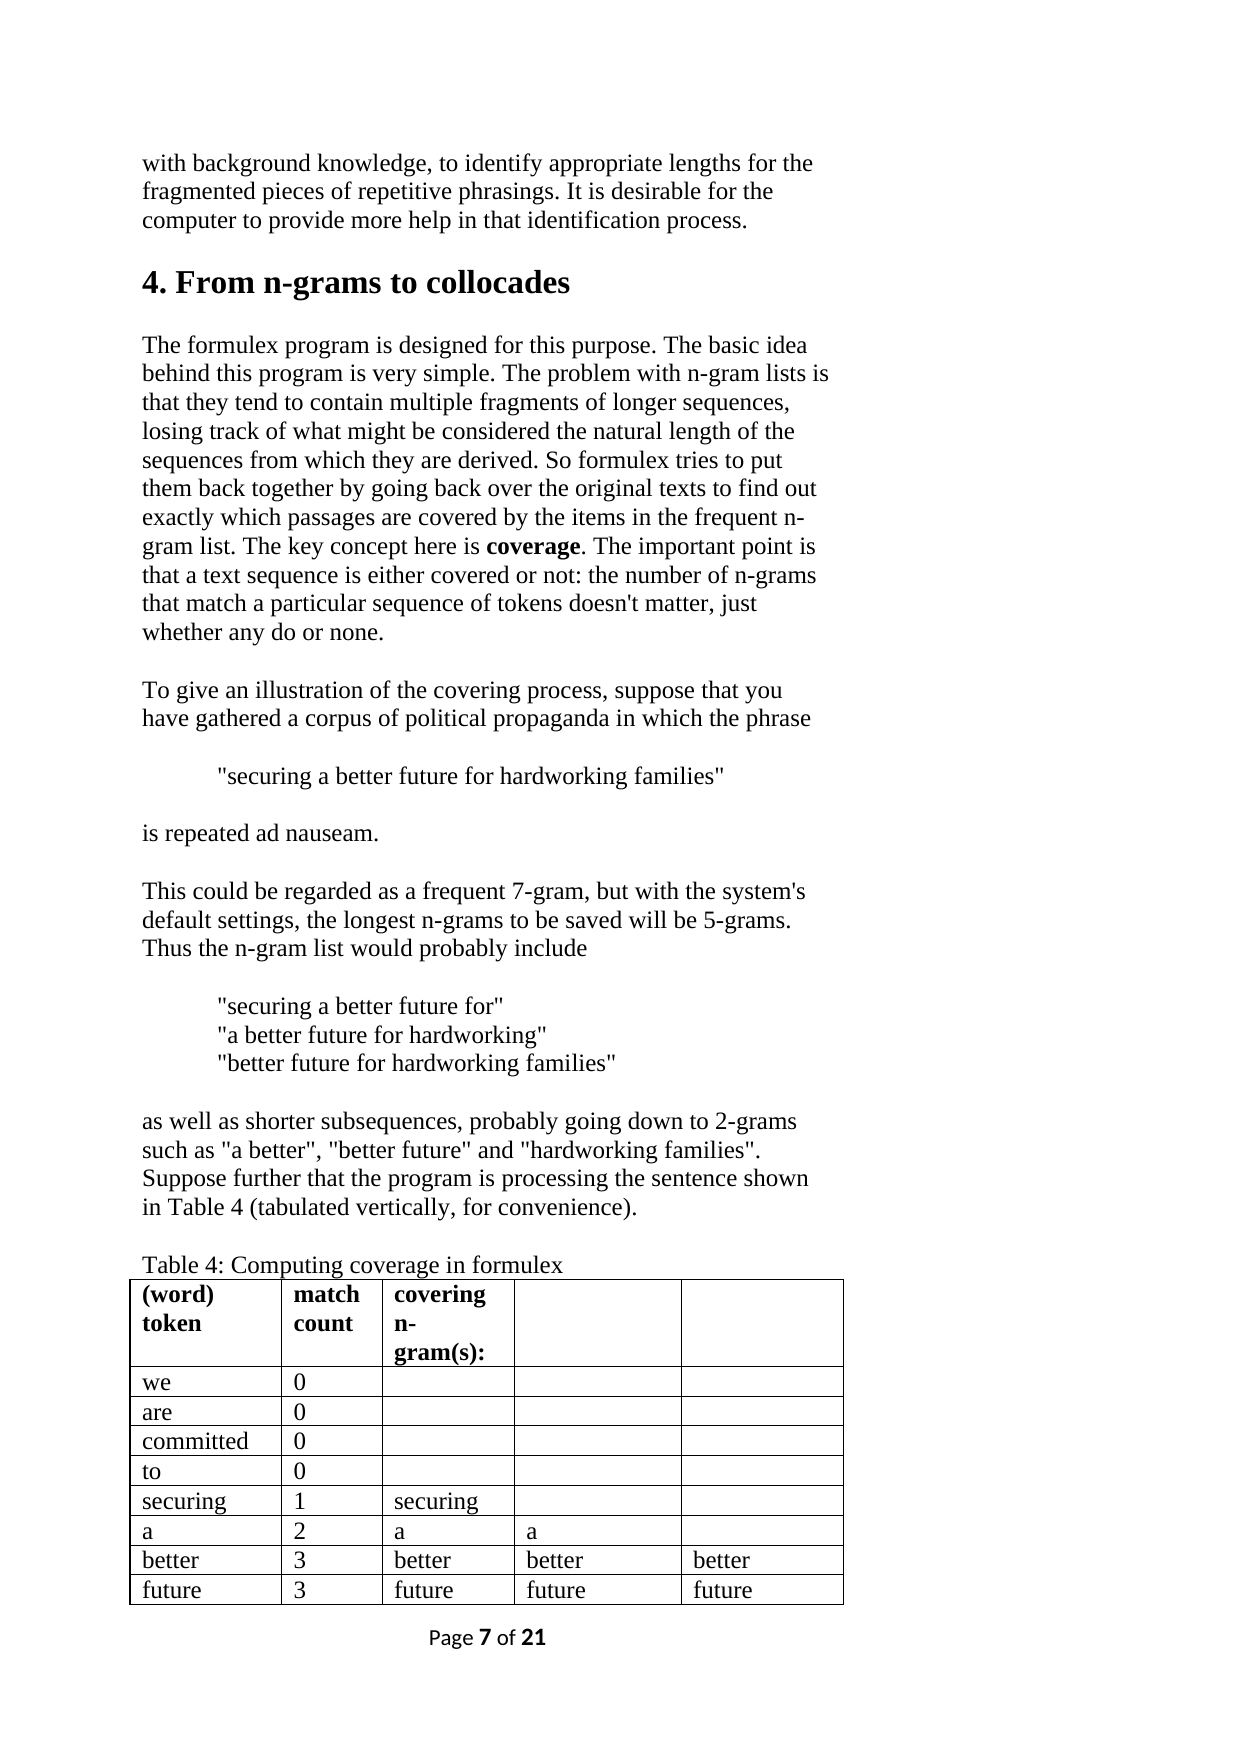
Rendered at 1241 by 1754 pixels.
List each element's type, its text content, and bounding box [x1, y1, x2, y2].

table_header (word) token [131, 1280, 281, 1366]
table_cell 1 [282, 1486, 382, 1515]
table_cell better [383, 1546, 514, 1574]
table_cell to [131, 1456, 281, 1485]
text 4. From n-grams to collocades [142, 263, 833, 301]
table_cell [682, 1426, 843, 1455]
table_cell [515, 1367, 681, 1396]
table_cell future [682, 1575, 843, 1604]
text is repeated ad nauseam. [142, 818, 833, 847]
table_header [515, 1280, 681, 1366]
text with background knowledge, to identify appropriate lengths for the fragmented pieces of repetitive phrasings. It is desirable for the computer to provide more help in that identification process. [142, 148, 833, 234]
text Table 4: Computing coverage in formulex [142, 1250, 833, 1278]
text "securing a better future for" [142, 991, 833, 1020]
table_cell 0 [282, 1456, 382, 1485]
table_cell 2 [282, 1516, 382, 1544]
table_cell are [131, 1397, 281, 1425]
table_cell [682, 1367, 843, 1396]
text "better future for hardworking families" [142, 1048, 833, 1077]
table_cell [515, 1486, 681, 1515]
table_cell 0 [282, 1426, 382, 1455]
table_cell future [383, 1575, 514, 1604]
table_cell [682, 1456, 843, 1485]
table_cell future [515, 1575, 681, 1604]
table_cell better [515, 1546, 681, 1574]
table_header [682, 1280, 843, 1366]
table_cell securing [131, 1486, 281, 1515]
table_cell [515, 1426, 681, 1455]
table_cell better [131, 1546, 281, 1574]
table_cell [682, 1486, 843, 1515]
table_cell a [515, 1516, 681, 1544]
table_cell securing [383, 1486, 514, 1515]
table_header covering n-gram(s): [383, 1280, 514, 1366]
text This could be regarded as a frequent 7-gram, but with the system's default settings, the longest n-grams to be saved will be 5-grams. Thus the n-gram list would probably include [142, 876, 833, 962]
table_cell future [131, 1575, 281, 1604]
table_cell committed [131, 1426, 281, 1455]
text The formulex program is designed for this purpose. The basic idea behind this program is very simple. The problem with n-gram lists is that they tend to contain multiple fragments of longer sequences, losing track of what might be considered the natural length of the sequences from which they are derived. So formulex tries to put them back together by going back over the original texts to find out exactly which passages are covered by the items in the frequent n-gram list. The key concept here is coverage. The important point is that a text sequence is either covered or not: the number of n-grams that match a particular sequence of tokens doesn't matter, just whether any do or none. [142, 330, 833, 646]
table_cell [383, 1367, 514, 1396]
table_cell [383, 1456, 514, 1485]
table_cell 0 [282, 1397, 382, 1425]
table_cell we [131, 1367, 281, 1396]
table_cell 3 [282, 1575, 382, 1604]
text To give an illustration of the covering process, suppose that you have gathered a corpus of political propaganda in which the phrase [142, 675, 833, 732]
table_cell [383, 1426, 514, 1455]
text as well as shorter subsequences, probably going down to 2-grams such as "a better", "better future" and "hardworking families". Suppose further that the program is processing the sentence shown in Table 4 (tabulated vertically, for convenience). [142, 1106, 833, 1221]
table_cell a [131, 1516, 281, 1544]
table_cell [682, 1397, 843, 1425]
table_cell a [383, 1516, 514, 1544]
text "a better future for hardworking" [142, 1020, 833, 1048]
table_cell [682, 1516, 843, 1544]
table_cell [515, 1397, 681, 1425]
table_cell [515, 1456, 681, 1485]
table_cell better [682, 1546, 843, 1574]
table_cell 3 [282, 1546, 382, 1574]
table_cell 0 [282, 1367, 382, 1396]
table_header match count [282, 1280, 382, 1366]
text "securing a better future for hardworking families" [142, 761, 833, 790]
table_cell [383, 1397, 514, 1425]
